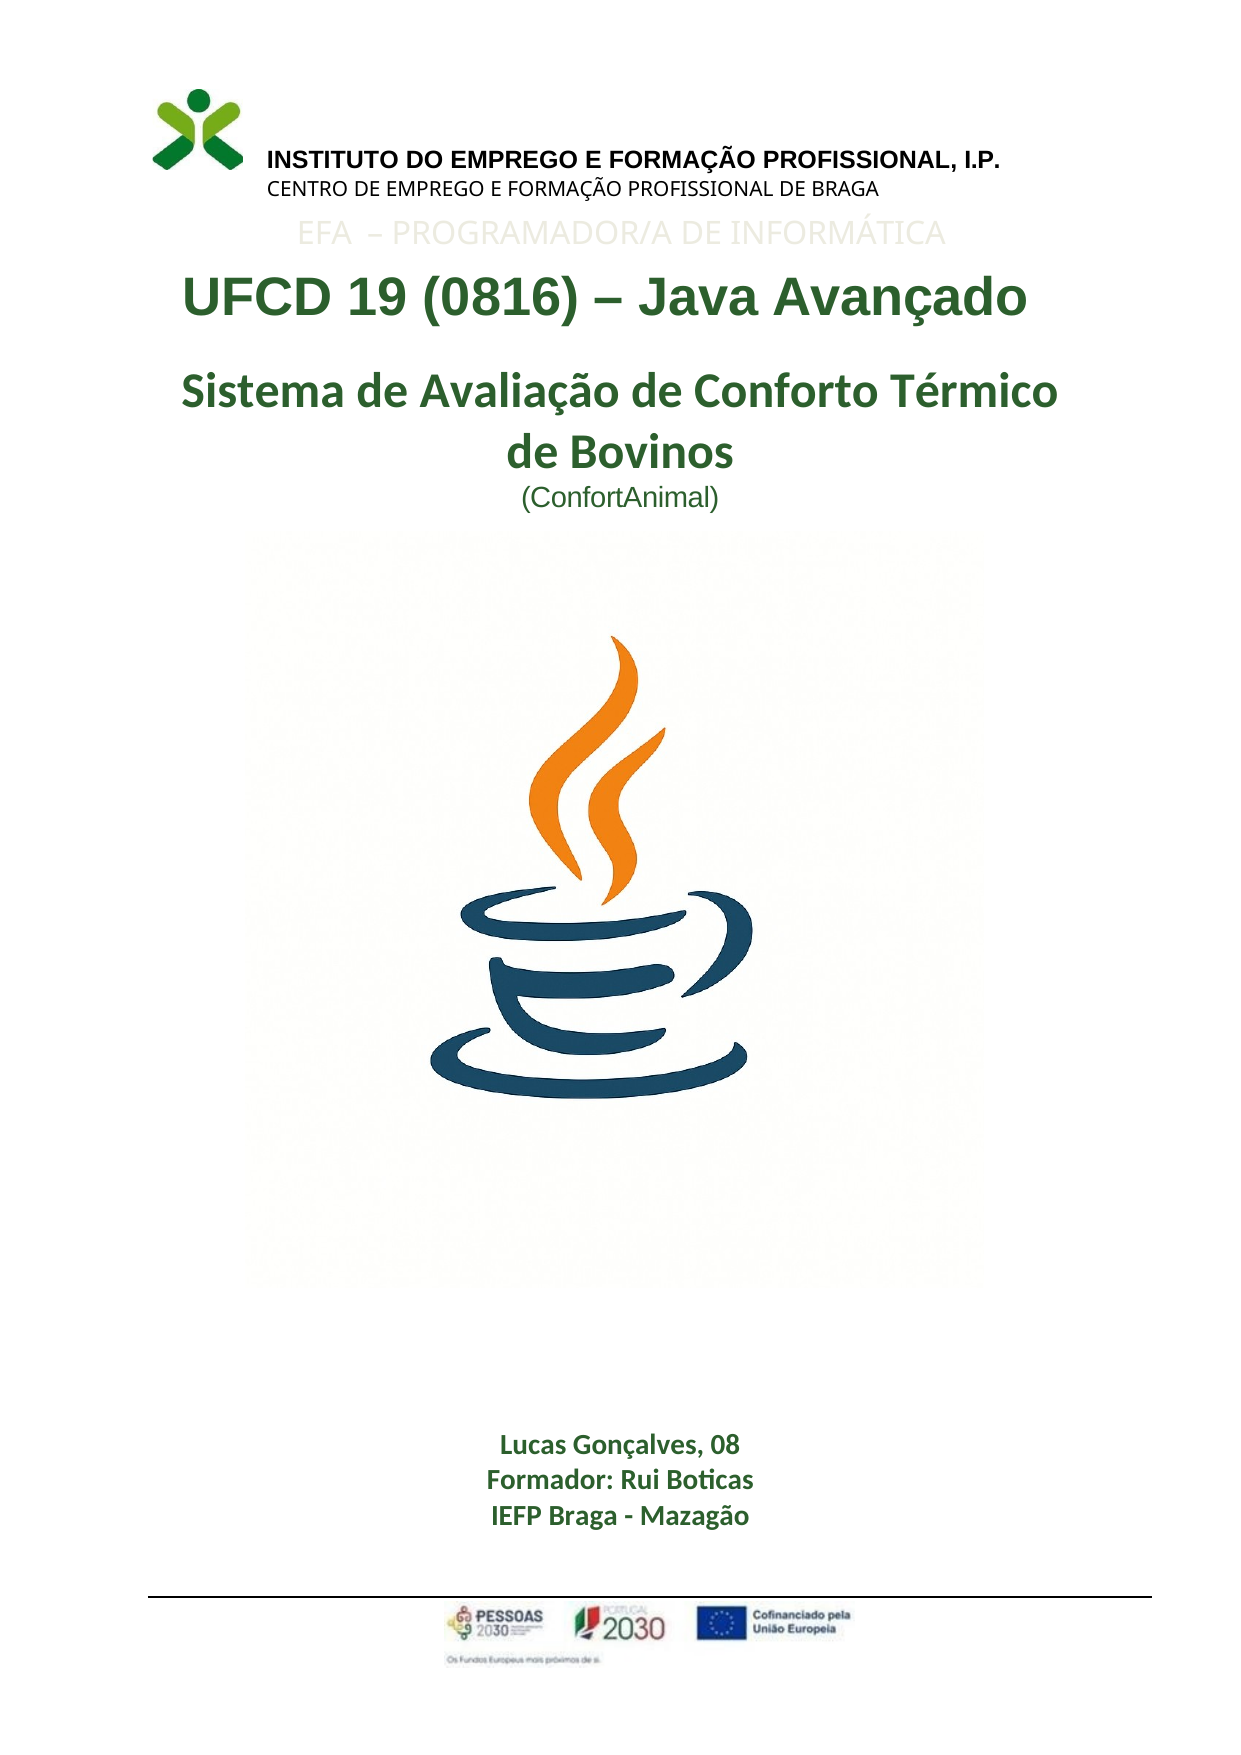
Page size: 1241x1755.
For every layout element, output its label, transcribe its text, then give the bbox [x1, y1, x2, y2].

text (ConfortAnimal) [150, 481, 1090, 514]
text Lucas Gonçalves, 08 Formador: Rui Boticas [150, 1426, 1090, 1497]
picture [444, 1601, 855, 1668]
text Sistema de Avaliação de Conforto Térmico de Bovinos [150, 358, 1090, 481]
text IEFP Braga - Mazagão [150, 1497, 1090, 1533]
picture [152, 89, 243, 170]
text UFCD 19 (0816) – Java Avançado [150, 265, 1060, 327]
picture [245, 531, 985, 1288]
